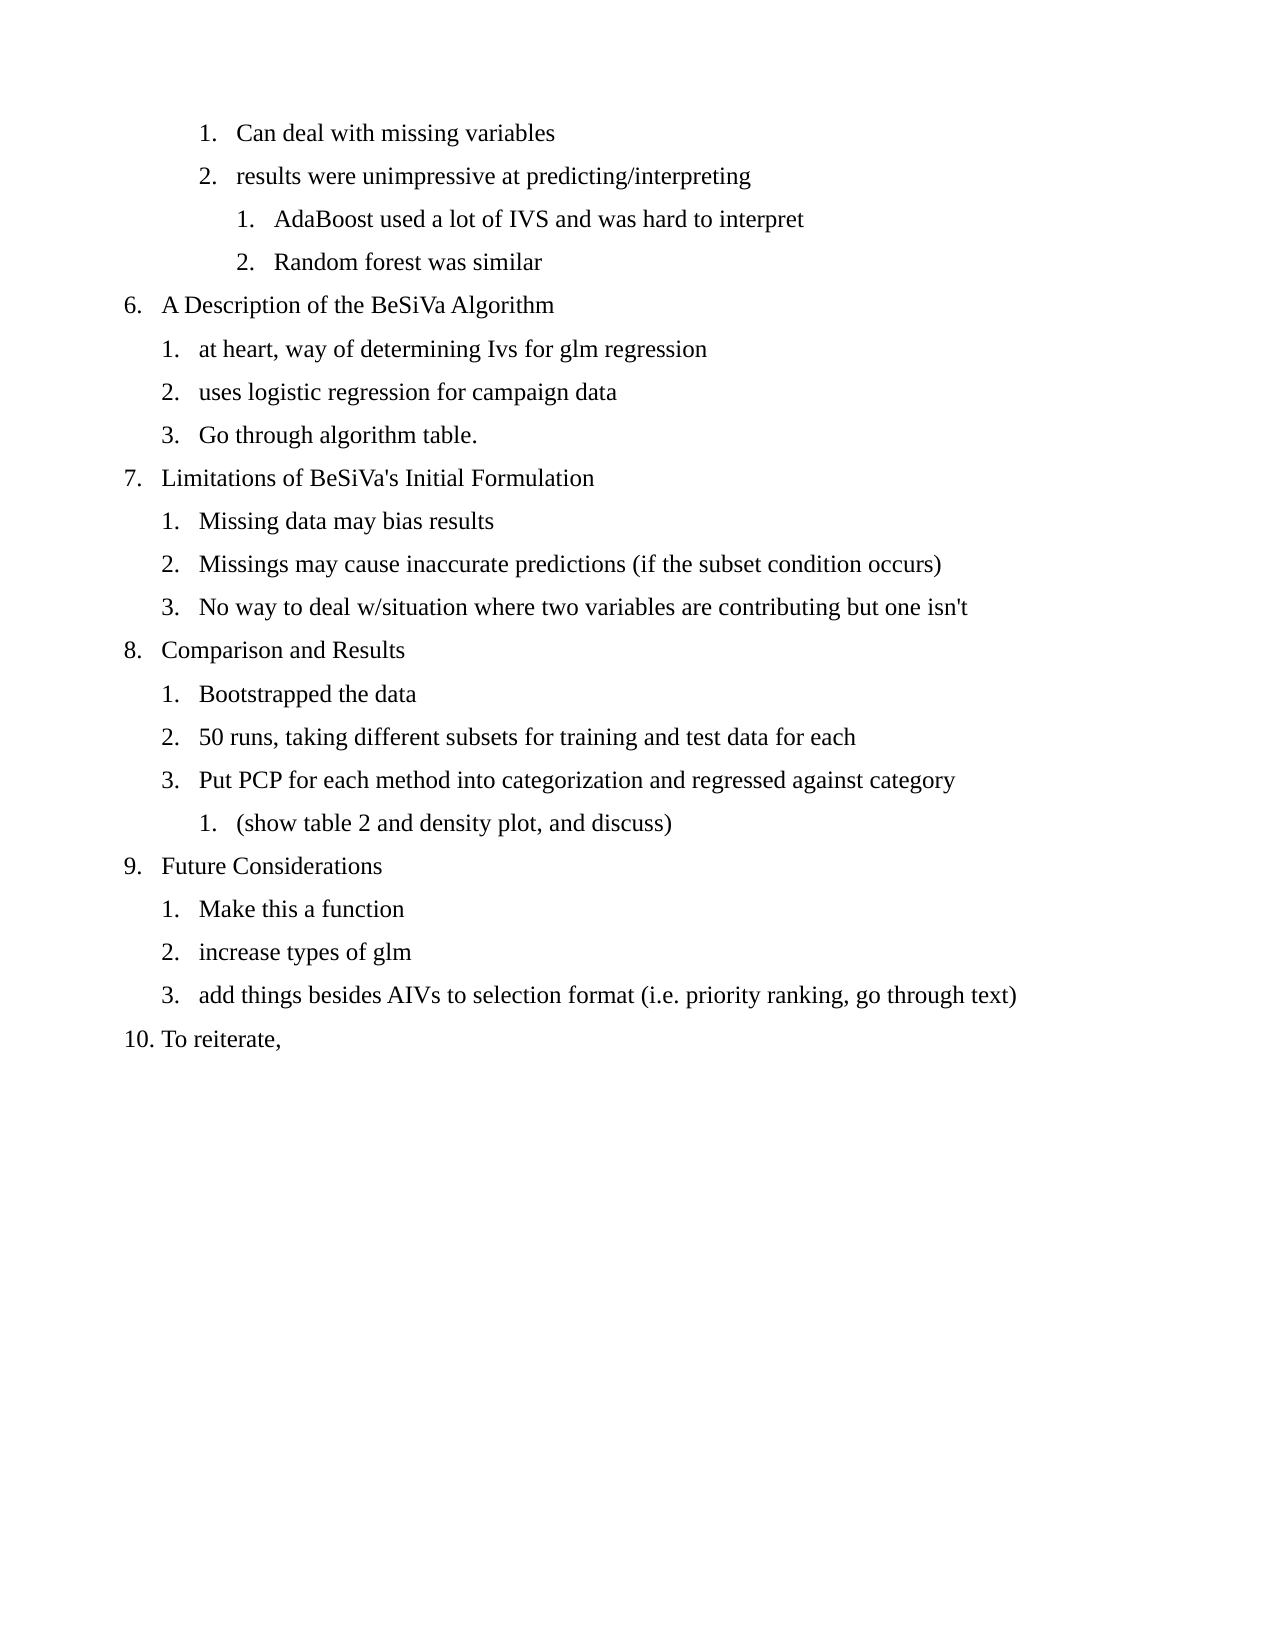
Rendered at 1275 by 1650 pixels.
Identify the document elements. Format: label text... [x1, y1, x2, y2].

list Random forest was similar [236, 247, 1157, 276]
list add things besides AIVs to selection format (i.e. priority ranking, go through text) [161, 981, 1157, 1009]
list Future Considerations [123, 851, 1157, 880]
list Make this a function [161, 894, 1157, 923]
list Can deal with missing variables [198, 118, 1157, 147]
list Go through algorithm table. [161, 420, 1157, 449]
list 50 runs, taking different subsets for training and test data for each [161, 722, 1157, 751]
list No way to deal w/situation where two variables are contributing but one isn't [161, 592, 1157, 621]
list at heart, way of determining Ivs for glm regression [161, 334, 1157, 362]
list uses logistic regression for campaign data [161, 377, 1157, 406]
list Put PCP for each method into categorization and regressed against category [161, 765, 1157, 794]
list AdaBoost used a lot of IVS and was hard to interpret [236, 204, 1157, 233]
list results were unimpressive at predicting/interpreting [198, 161, 1157, 190]
list Limitations of BeSiVa's Initial Formulation [123, 463, 1157, 492]
list increase types of glm [161, 937, 1157, 966]
list Missing data may bias results [161, 506, 1157, 535]
list To reiterate, [123, 1024, 1157, 1052]
list Comparison and Results [123, 636, 1157, 664]
list (show table 2 and density plot, and discuss) [198, 808, 1157, 837]
list Bootstrapped the data [161, 679, 1157, 707]
list A Description of the BeSiVa Algorithm [123, 291, 1157, 319]
list Missings may cause inaccurate predictions (if the subset condition occurs) [161, 549, 1157, 578]
